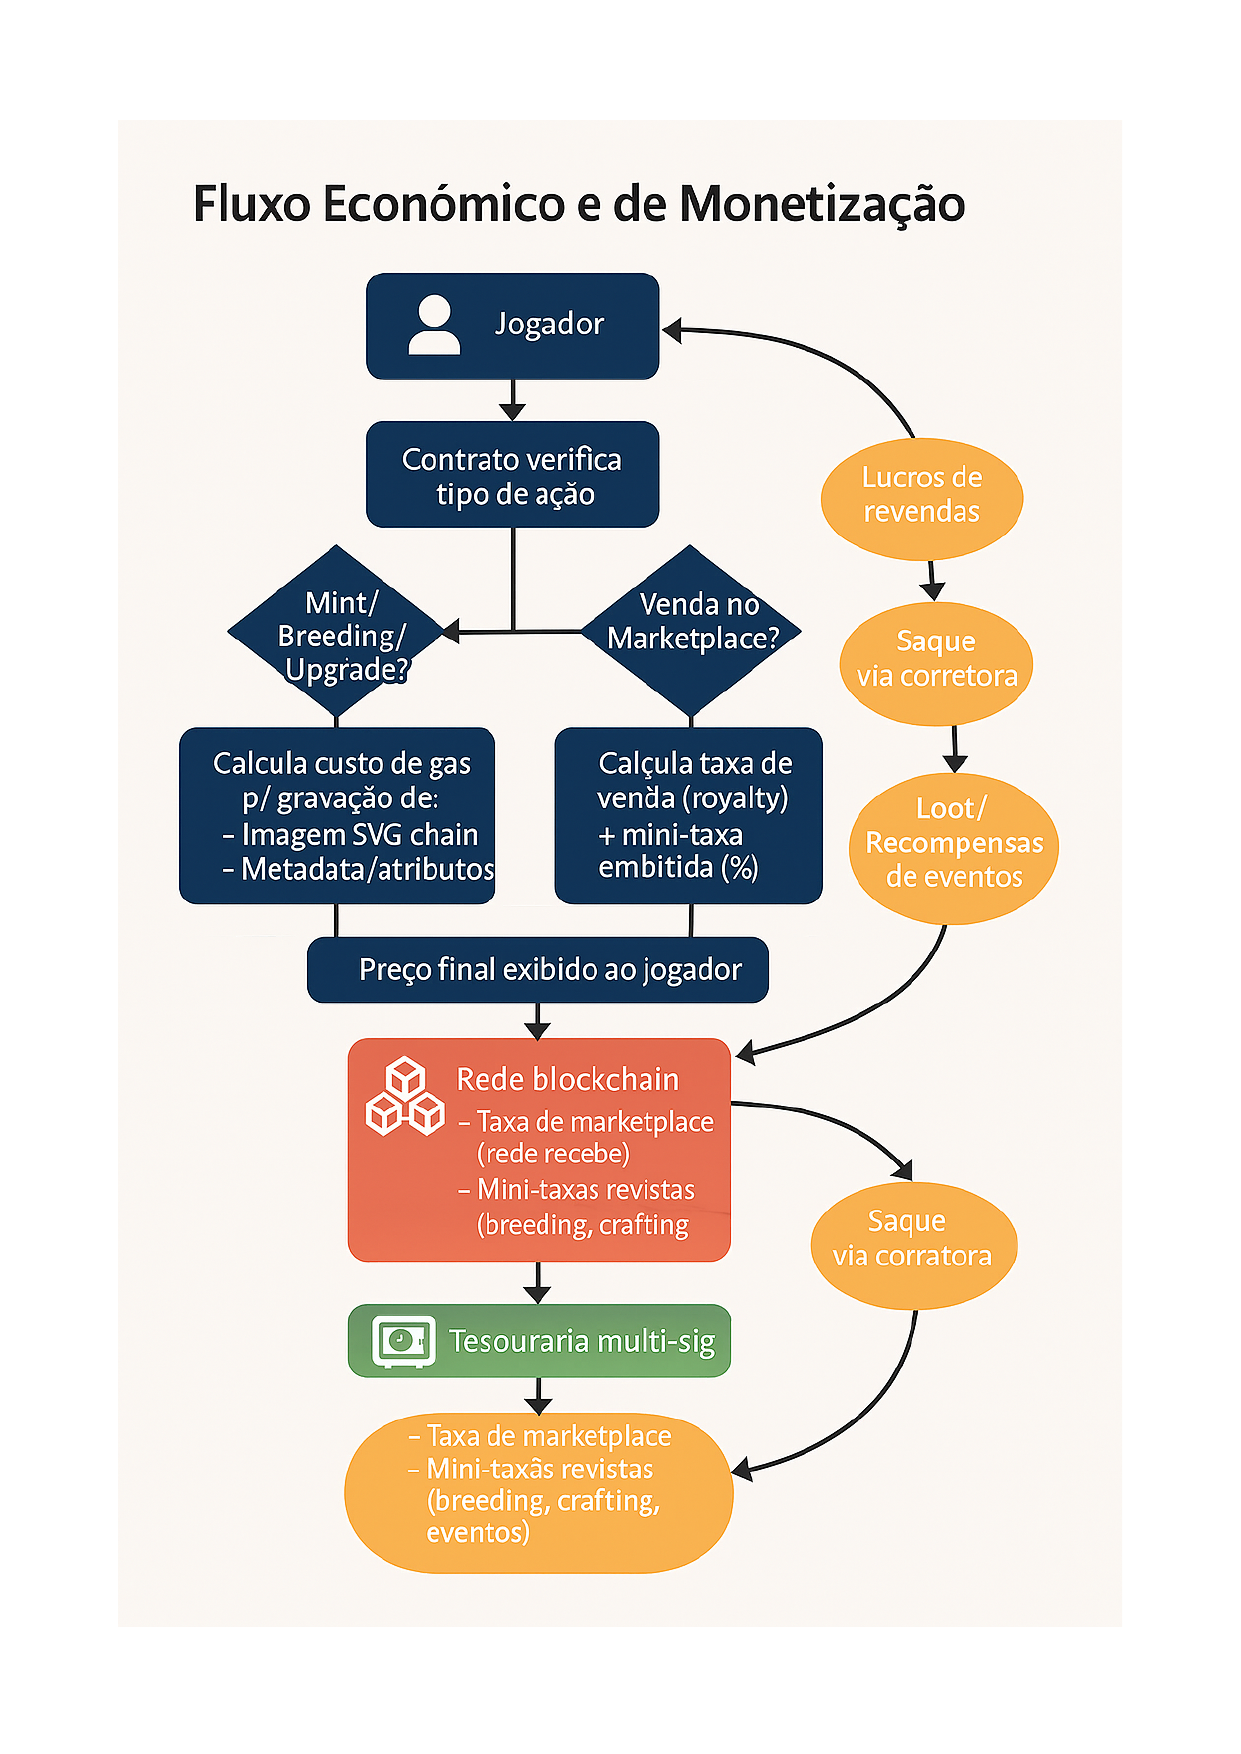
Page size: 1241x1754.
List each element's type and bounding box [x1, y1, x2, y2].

picture [118, 120, 1123, 1627]
